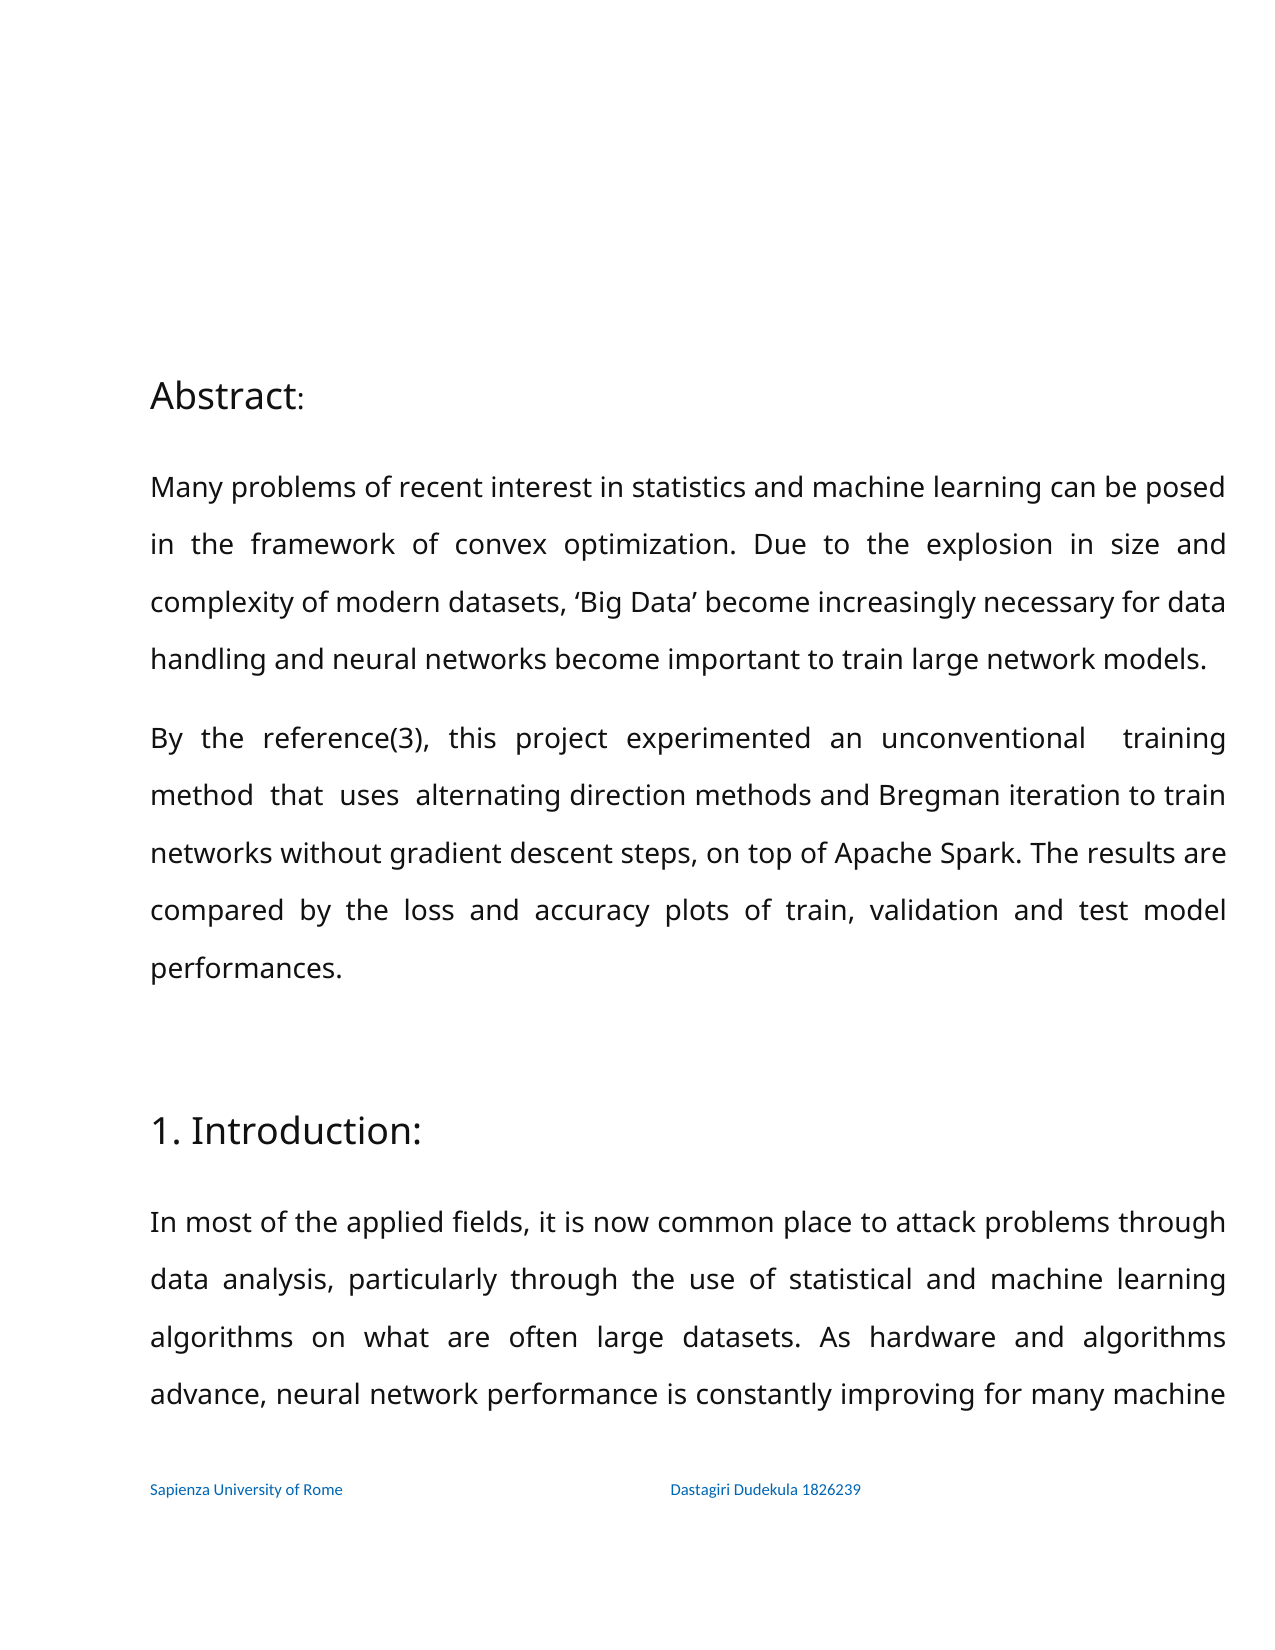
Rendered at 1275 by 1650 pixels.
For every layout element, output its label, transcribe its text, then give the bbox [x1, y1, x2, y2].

text Many problems of recent interest in statistics and machine learning can be posed in the framework of convex optimization. Due to the explosion in size and complexity of modern datasets, ‘Big Data’ become increasingly necessary for data handling and neural networks become important to train large network models. [150, 467, 1228, 678]
text By the reference(3), this project experimented an unconventional training method that uses alternating direction methods and Bregman iteration to train networks without gradient descent steps, on top of Apache Spark. The results are compared by the loss and accuracy plots of train, validation and test model performances. [150, 718, 1228, 986]
text 1. Introduction: [150, 1104, 1228, 1156]
text Abstract: [150, 370, 1228, 421]
text In most of the applied fields, it is now common place to attack problems through data analysis, particularly through the use of statistical and machine learning algorithms on what are often large datasets. As hardware and algorithms advance, neural network performance is constantly improving for many machine [150, 1202, 1228, 1413]
